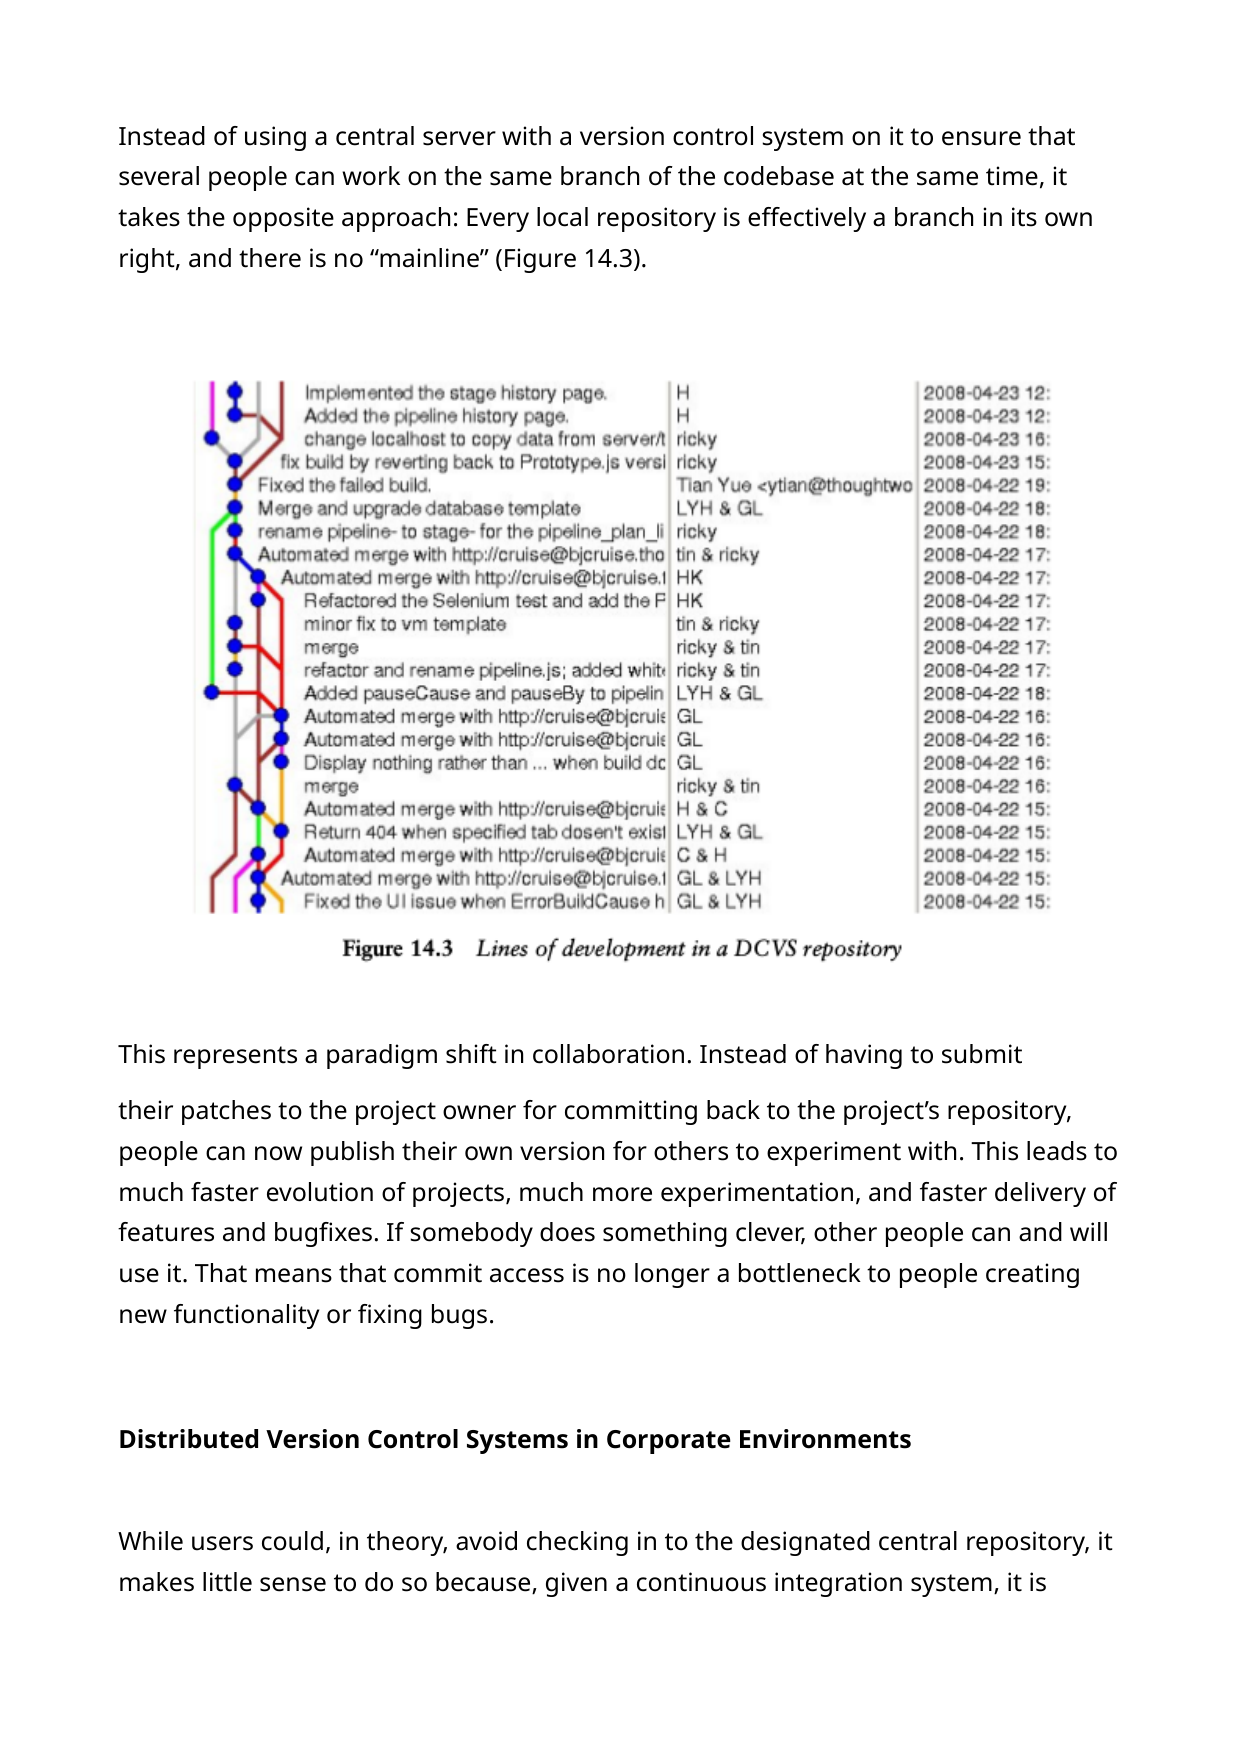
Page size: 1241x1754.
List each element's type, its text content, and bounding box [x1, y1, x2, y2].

text their patches to the project owner for committing back to the project’s repository, people can now publish their own version for others to experiment with. This leads to much faster evolution of projects, much more experimentation, and faster delivery of features and bugfixes. If somebody does something clever, other people can and will use it. That means that commit access is no longer a bottleneck to people creating new functionality or fixing bugs. [118, 1092, 1122, 1331]
text This represents a paradigm shift in collaboration. Instead of having to submit [118, 1037, 1122, 1071]
subtitle Distributed Version Control Systems in Corporate Environments [118, 1422, 1122, 1456]
text While users could, in theory, avoid checking in to the designated central repository, it makes little sense to do so because, given a continuous integration system, it is [118, 1524, 1122, 1599]
picture [149, 351, 1091, 975]
text Instead of using a central server with a version control system on it to ensure that several people can work on the same branch of the codebase at the same time, it takes the opposite approach: Every local repository is effectively a branch in its own right, and there is no “mainline” (Figure 14.3). [118, 118, 1122, 275]
